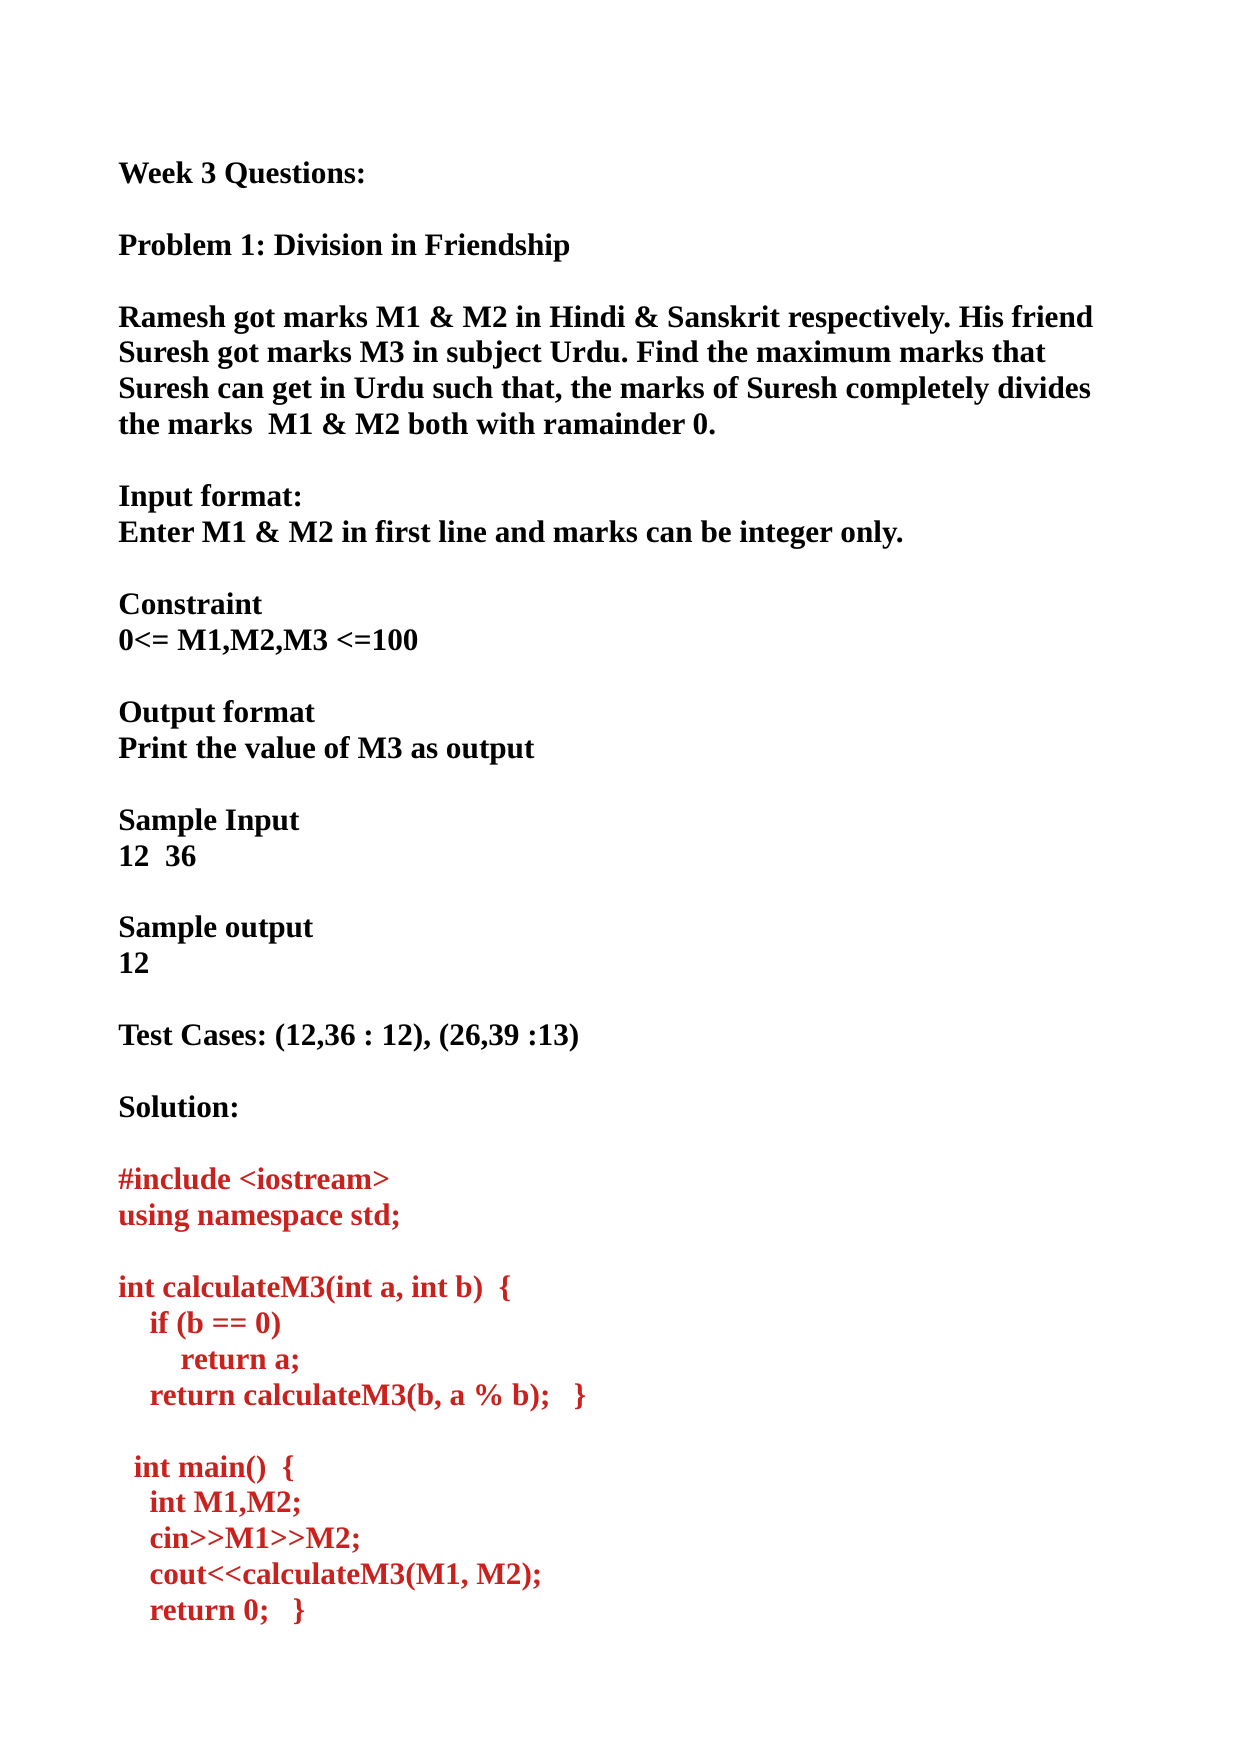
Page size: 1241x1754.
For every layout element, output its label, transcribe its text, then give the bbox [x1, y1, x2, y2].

text Constraint [118, 585, 1122, 621]
text int main() { [118, 1448, 1122, 1484]
text int calculateM3(int a, int b) { [118, 1268, 1122, 1304]
text Sample output [118, 909, 1122, 945]
text return a; [118, 1340, 1122, 1376]
text int M1,M2; [118, 1484, 1122, 1520]
text if (b == 0) [118, 1304, 1122, 1340]
text 12 36 [118, 837, 1122, 873]
text Solution: [118, 1088, 1122, 1124]
text cin>>M1>>M2; [118, 1520, 1122, 1556]
text Ramesh got marks M1 & M2 in Hindi & Sanskrit respectively. His friend Suresh got marks M3 in subject Urdu. Find the maximum marks that Suresh can get in Urdu such that, the marks of Suresh completely divides the marks M1 & M2 both with ramainder 0. [118, 298, 1122, 442]
text Enter M1 & M2 in first line and marks can be integer only. [118, 513, 1122, 549]
text Print the value of M3 as output [118, 729, 1122, 765]
text using namespace std; [118, 1196, 1122, 1232]
text Problem 1: Division in Friendship [118, 226, 1122, 262]
text Sample Input [118, 801, 1122, 837]
text 0<= M1,M2,M3 <=100 [118, 621, 1122, 657]
text return 0; } [118, 1592, 1122, 1627]
text #include <iostream> [118, 1160, 1122, 1196]
text 12 [118, 945, 1122, 981]
text Input format: [118, 477, 1122, 513]
text return calculateM3(b, a % b); } [118, 1376, 1122, 1412]
text Output format [118, 693, 1122, 729]
text Week 3 Questions: [118, 154, 1122, 190]
text Test Cases: (12,36 : 12), (26,39 :13) [118, 1017, 1122, 1052]
text cout<<calculateM3(M1, M2); [118, 1556, 1122, 1592]
